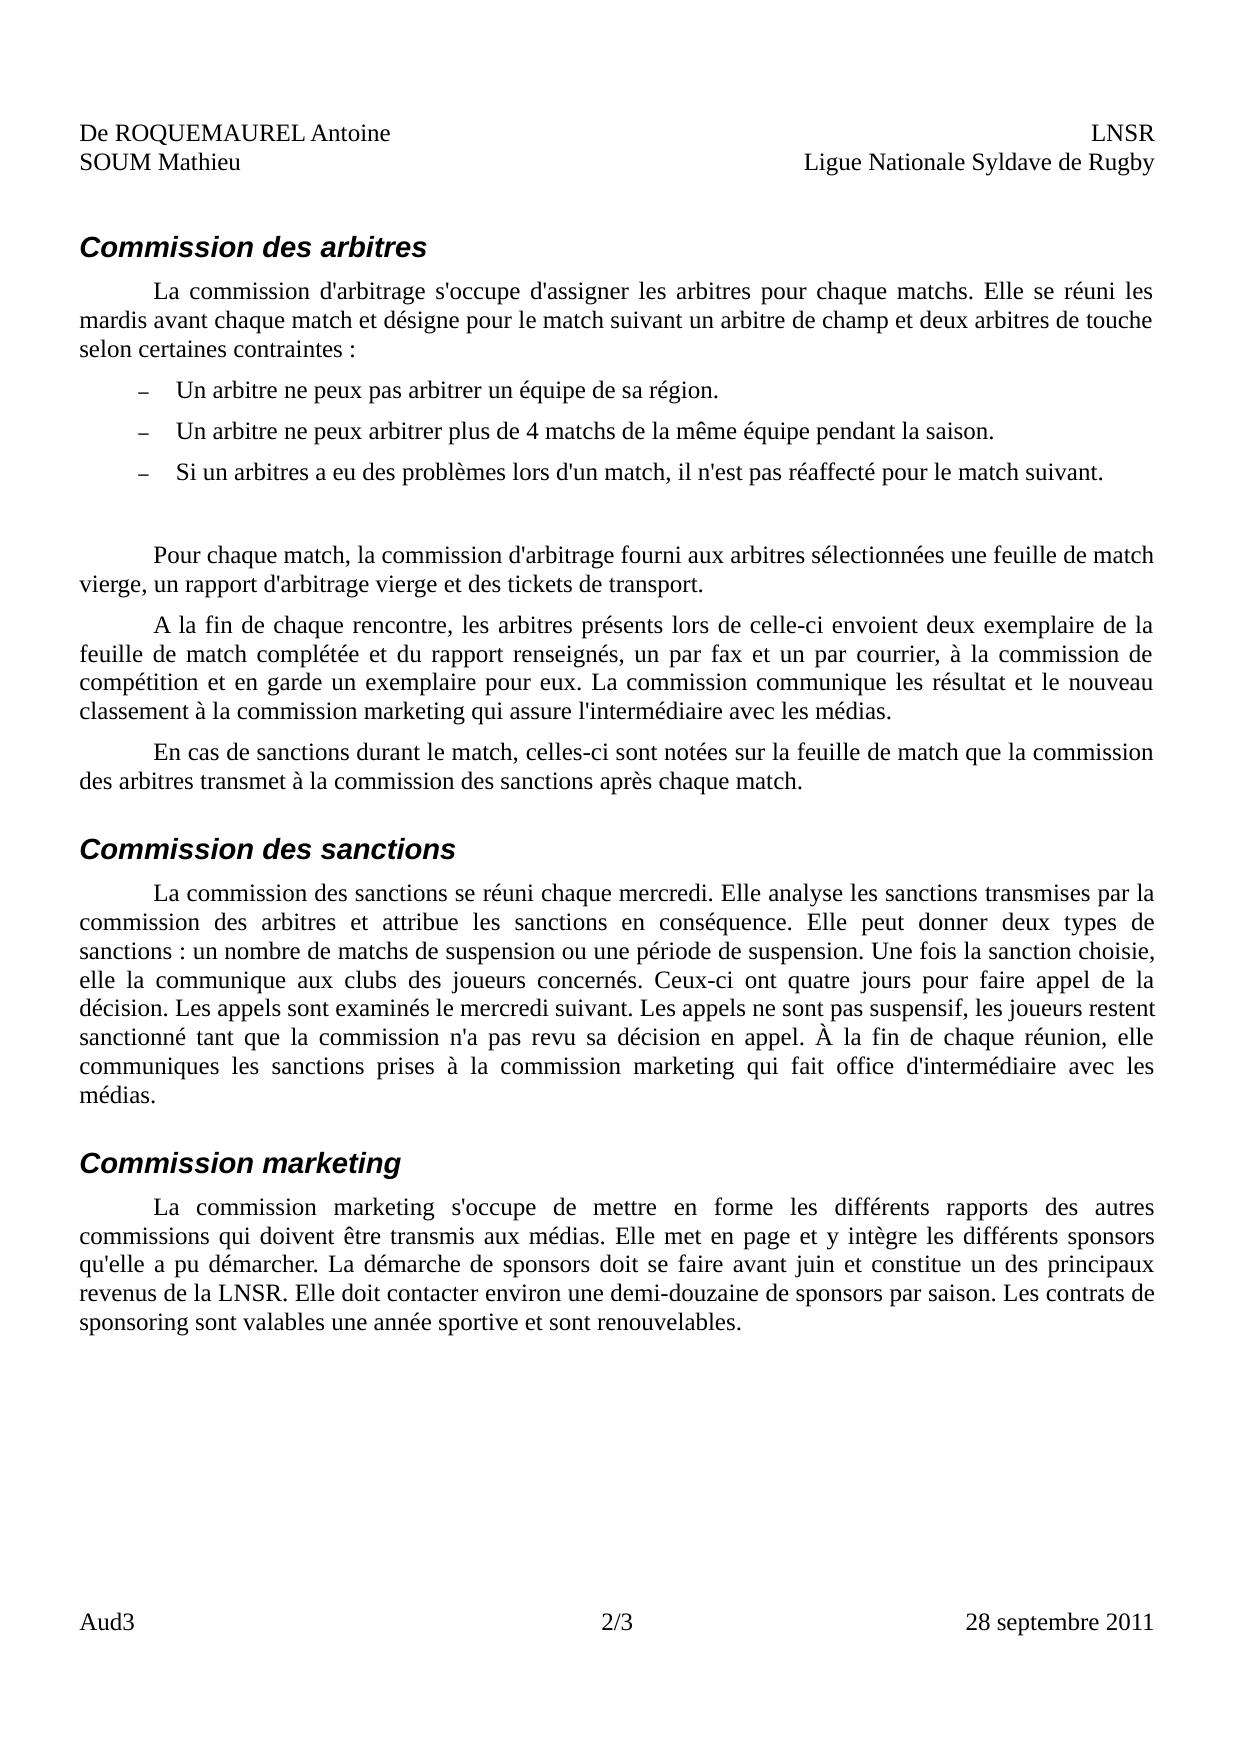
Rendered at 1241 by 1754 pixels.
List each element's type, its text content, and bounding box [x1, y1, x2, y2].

list Un arbitre ne peux arbitrer plus de 4 matchs de la même équipe pendant la saison. [138, 416, 1155, 445]
subtitle Commission des arbitres [79, 230, 1155, 264]
list Si un arbitres a eu des problèmes lors d'un match, il n'est pas réaffecté pour le match suivant. [138, 457, 1155, 486]
text A la fin de chaque rencontre, les arbitres présents lors de celle-ci envoient deux exemplaire de la feuille de match complétée et du rapport renseignés, un par fax et un par courrier, à la commission de compétition et en garde un exemplaire pour eux. La commission communique les résultat et le nouveau classement à la commission marketing qui assure l'intermédiaire avec les médias. [79, 610, 1155, 725]
text La commission d'arbitrage s'occupe d'assigner les arbitres pour chaque matchs. Elle se réuni les mardis avant chaque match et désigne pour le match suivant un arbitre de champ et deux arbitres de touche selon certaines contraintes : [79, 276, 1155, 362]
subtitle Commission des sanctions [79, 832, 1155, 866]
text La commission marketing s'occupe de mettre en forme les différents rapports des autres commissions qui doivent être transmis aux médias. Elle met en page et y intègre les différents sponsors qu'elle a pu démarcher. La démarche de sponsors doit se faire avant juin et constitue un des principaux revenus de la LNSR. Elle doit contacter environ une demi-douzaine de sponsors par saison. Les contrats de sponsoring sont valables une année sportive et sont renouvelables. [79, 1192, 1156, 1336]
text La commission des sanctions se réuni chaque mercredi. Elle analyse les sanctions transmises par la commission des arbitres et attribue les sanctions en conséquence. Elle peut donner deux types de sanctions : un nombre de matchs de suspension ou une période de suspension. Une fois la sanction choisie, elle la communique aux clubs des joueurs concernés. Ceux-ci ont quatre jours pour faire appel de la décision. Les appels sont examinés le mercredi suivant. Les appels ne sont pas suspensif, les joueurs restent sanctionné tant que la commission n'a pas revu sa décision en appel. À la fin de chaque réunion, elle communiques les sanctions prises à la commission marketing qui fait office d'intermédiaire avec les médias. [79, 878, 1156, 1108]
subtitle Commission marketing [79, 1146, 1156, 1179]
list Un arbitre ne peux pas arbitrer un équipe de sa région. [138, 375, 1155, 404]
text En cas de sanctions durant le match, celles-ci sont notées sur la feuille de match que la commission des arbitres transmet à la commission des sanctions après chaque match. [79, 737, 1155, 795]
text Pour chaque match, la commission d'arbitrage fourni aux arbitres sélectionnées une feuille de match vierge, un rapport d'arbitrage vierge et des tickets de transport. [79, 540, 1155, 597]
